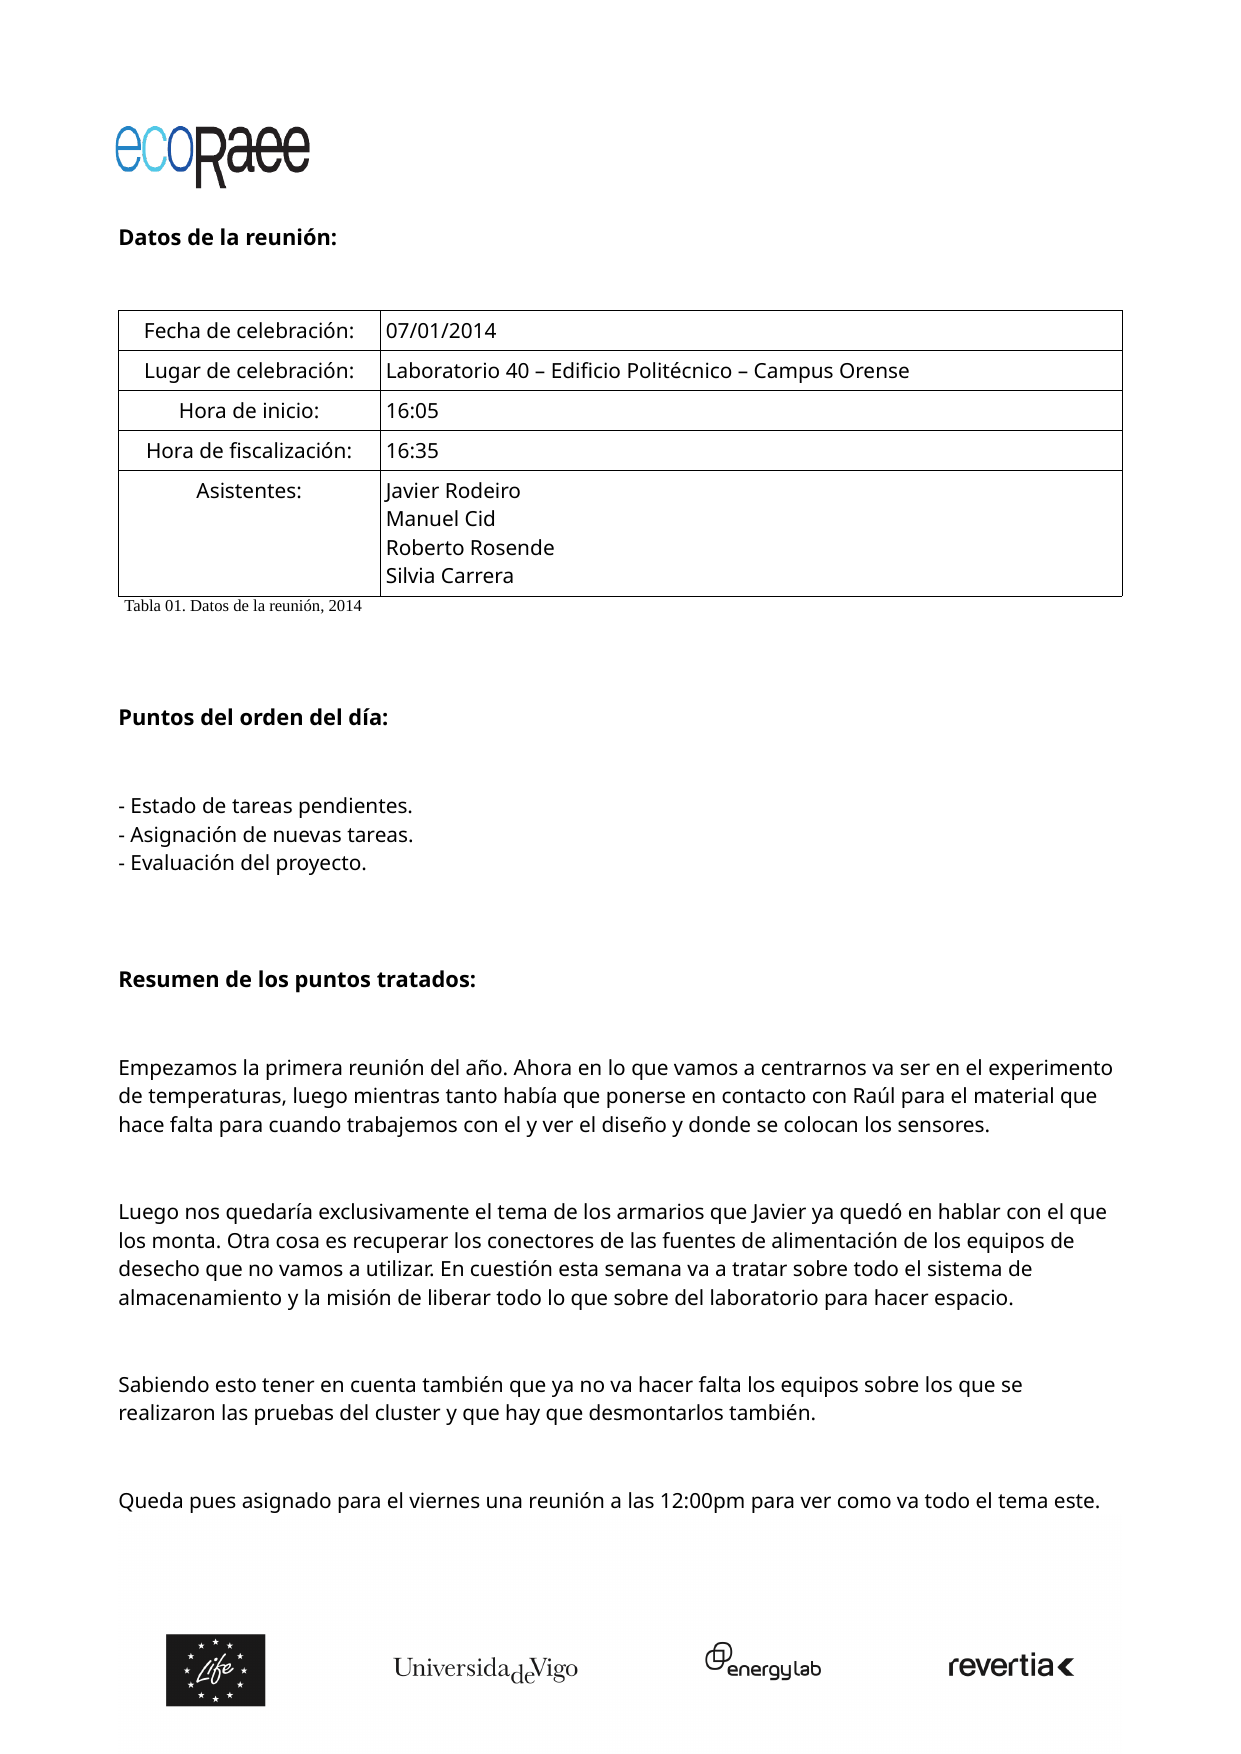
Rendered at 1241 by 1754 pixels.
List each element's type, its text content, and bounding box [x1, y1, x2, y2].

text Tabla 01. Datos de la reunión, 2014 [124, 597, 1122, 615]
text Resumen de los puntos tratados: [118, 964, 1122, 994]
table_cell 16:05 [381, 391, 1122, 430]
text Queda pues asignado para el viernes una reunión a las 12:00pm para ver como va todo el tema este. [118, 1486, 1122, 1514]
table_header Fecha de celebración: [119, 311, 380, 350]
text Empezamos la primera reunión del año. Ahora en lo que vamos a centrarnos va ser en el experimento de temperaturas, luego mientras tanto había que ponerse en contacto con Raúl para el material que hace falta para cuando trabajemos con el y ver el diseño y donde se colocan los sensores. [118, 1053, 1122, 1138]
table_cell Hora de inicio: [119, 391, 380, 430]
text Sabiendo esto tener en cuenta también que ya no va hacer falta los equipos sobre los que se realizaron las pruebas del cluster y que hay que desmontarlos también. [118, 1370, 1122, 1427]
table_header 07/01/2014 [381, 311, 1122, 350]
table_cell 16:35 [381, 431, 1122, 470]
picture [118, 1514, 1123, 1754]
text Luego nos quedaría exclusivamente el tema de los armarios que Javier ya quedó en hablar con el que los monta. Otra cosa es recuperar los conectores de las fuentes de alimentación de los equipos de desecho que no vamos a utilizar. En cuestión esta semana va a tratar sobre todo el sistema de almacenamiento y la misión de liberar todo lo que sobre del laboratorio para hacer espacio. [118, 1197, 1122, 1311]
text - Estado de tareas pendientes. [118, 791, 1122, 820]
text Datos de la reunión: [118, 221, 1122, 251]
text - Asignación de nuevas tareas. [118, 820, 1122, 848]
table_cell Lugar de celebración: [119, 351, 380, 390]
picture [114, 124, 311, 190]
table_cell Laboratorio 40 – Edificio Politécnico – Campus Orense [381, 351, 1122, 390]
table_cell Asistentes: [119, 471, 380, 596]
table_cell Hora de fiscalización: [119, 431, 380, 470]
table_cell Javier Rodeiro Manuel Cid Roberto Rosende Silvia Carrera [381, 471, 1122, 596]
text - Evaluación del proyecto. [118, 848, 1122, 877]
text Puntos del orden del día: [118, 702, 1122, 732]
